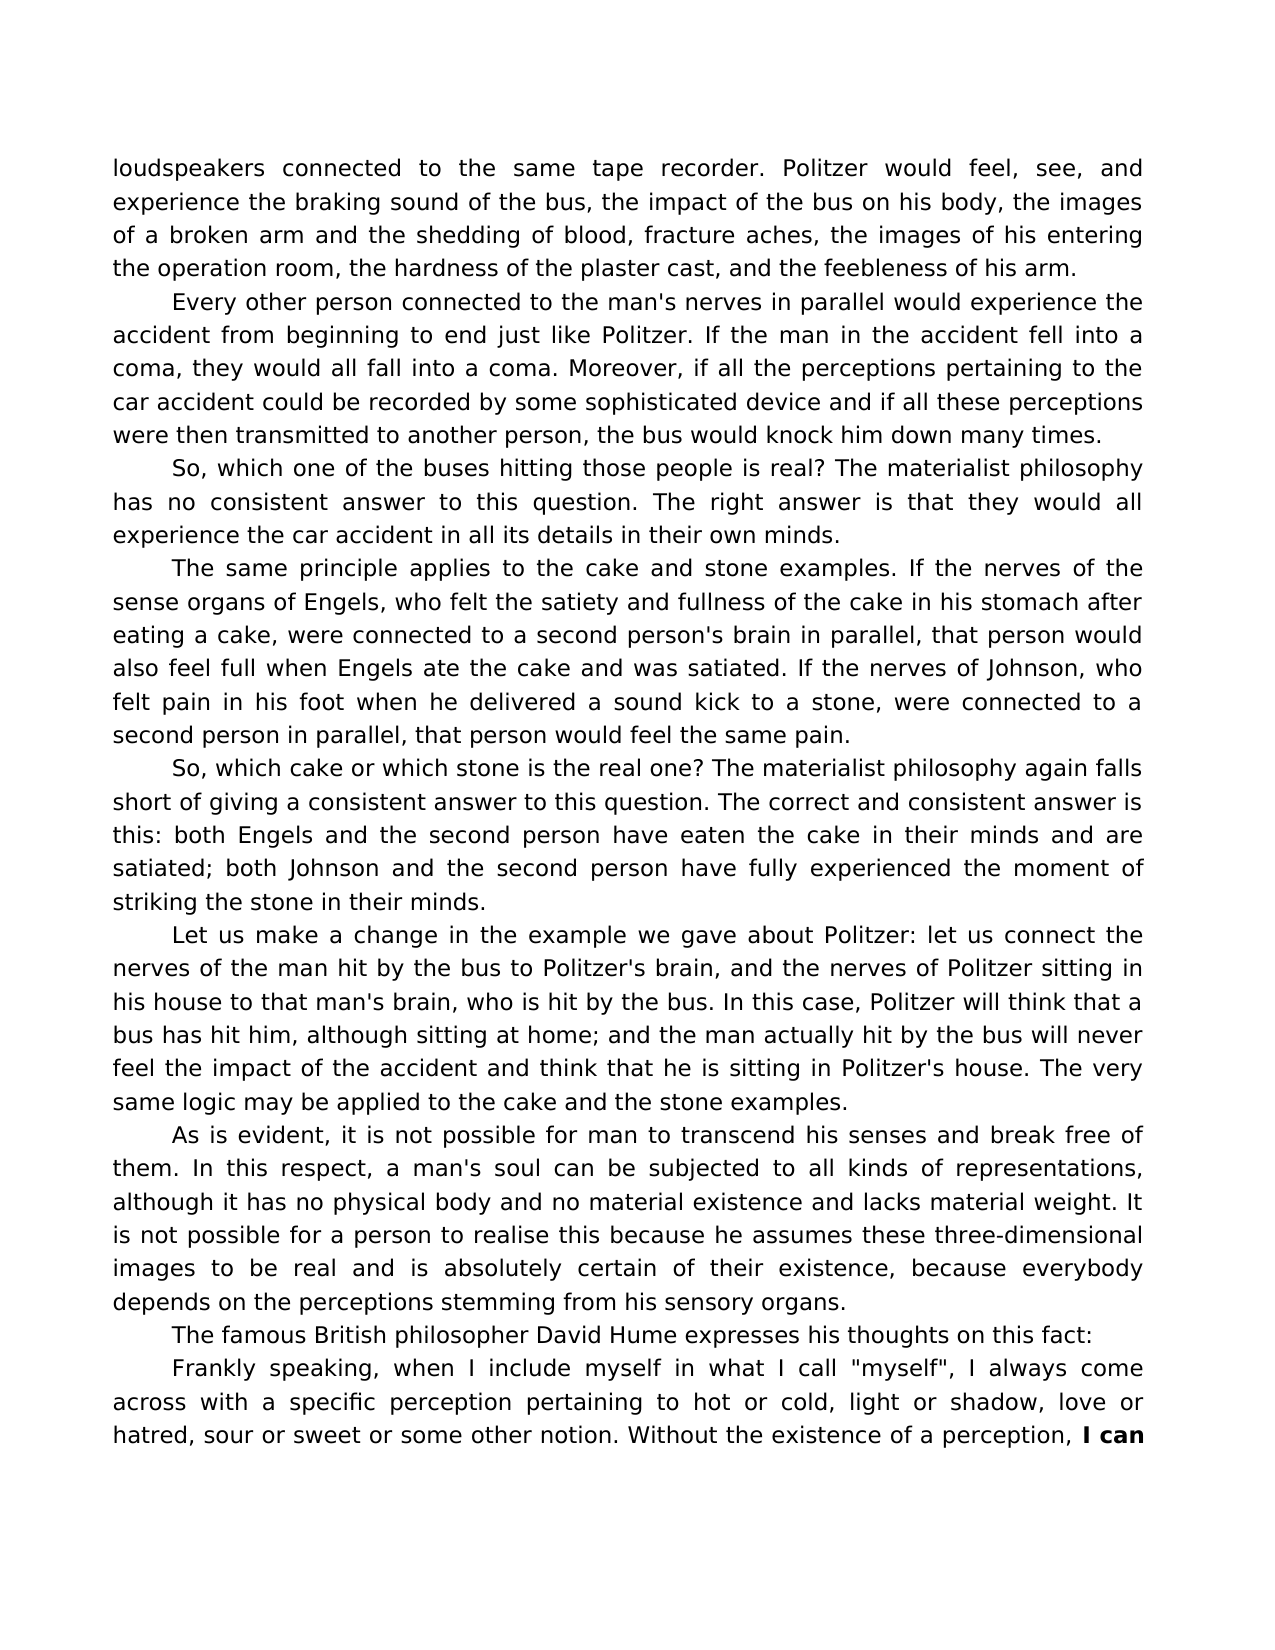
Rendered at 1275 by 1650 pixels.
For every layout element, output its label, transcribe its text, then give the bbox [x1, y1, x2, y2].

text As is evident, it is not possible for man to transcend his senses and break free of them. In this respect, a man's soul can be subjected to all kinds of representations, although it has no physical body and no material existence and lacks material weight. It is not possible for a person to realise this because he assumes these three-dimensional images to be real and is absolutely certain of their existence, because everybody depends on the perceptions stemming from his sensory organs. [112, 1117, 1145, 1317]
text The famous British philosopher David Hume expresses his thoughts on this fact: [112, 1317, 1145, 1350]
text So, which one of the buses hitting those people is real? The materialist philosophy has no consistent answer to this question. The right answer is that they would all experience the car accident in all its details in their own minds. [112, 450, 1145, 550]
text loudspeakers connected to the same tape recorder. Politzer would feel, see, and experience the braking sound of the bus, the impact of the bus on his body, the images of a broken arm and the shedding of blood, fracture aches, the images of his entering the operation room, the hardness of the plaster cast, and the feebleness of his arm. [112, 150, 1145, 283]
text So, which cake or which stone is the real one? The materialist philosophy again falls short of giving a consistent answer to this question. The correct and consistent answer is this: both Engels and the second person have eaten the cake in their minds and are satiated; both Johnson and the second person have fully experienced the moment of striking the stone in their minds. [112, 750, 1145, 917]
text Every other person connected to the man's nerves in parallel would experience the accident from beginning to end just like Politzer. If the man in the accident fell into a coma, they would all fall into a coma. Moreover, if all the perceptions pertaining to the car accident could be recorded by some sophisticated device and if all these perceptions were then transmitted to another person, the bus would knock him down many times. [112, 283, 1145, 450]
text The same principle applies to the cake and stone examples. If the nerves of the sense organs of Engels, who felt the satiety and fullness of the cake in his stomach after eating a cake, were connected to a second person's brain in parallel, that person would also feel full when Engels ate the cake and was satiated. If the nerves of Johnson, who felt pain in his foot when he delivered a sound kick to a stone, were connected to a second person in parallel, that person would feel the same pain. [112, 550, 1145, 750]
text Frankly speaking, when I include myself in what I call "myself", I always come across with a specific perception pertaining to hot or cold, light or shadow, love or hatred, sour or sweet or some other notion. Without the existence of a perception, I can [112, 1350, 1145, 1450]
text Let us make a change in the example we gave about Politzer: let us connect the nerves of the man hit by the bus to Politzer's brain, and the nerves of Politzer sitting in his house to that man's brain, who is hit by the bus. In this case, Politzer will think that a bus has hit him, although sitting at home; and the man actually hit by the bus will never feel the impact of the accident and think that he is sitting in Politzer's house. The very same logic may be applied to the cake and the stone examples. [112, 917, 1145, 1117]
